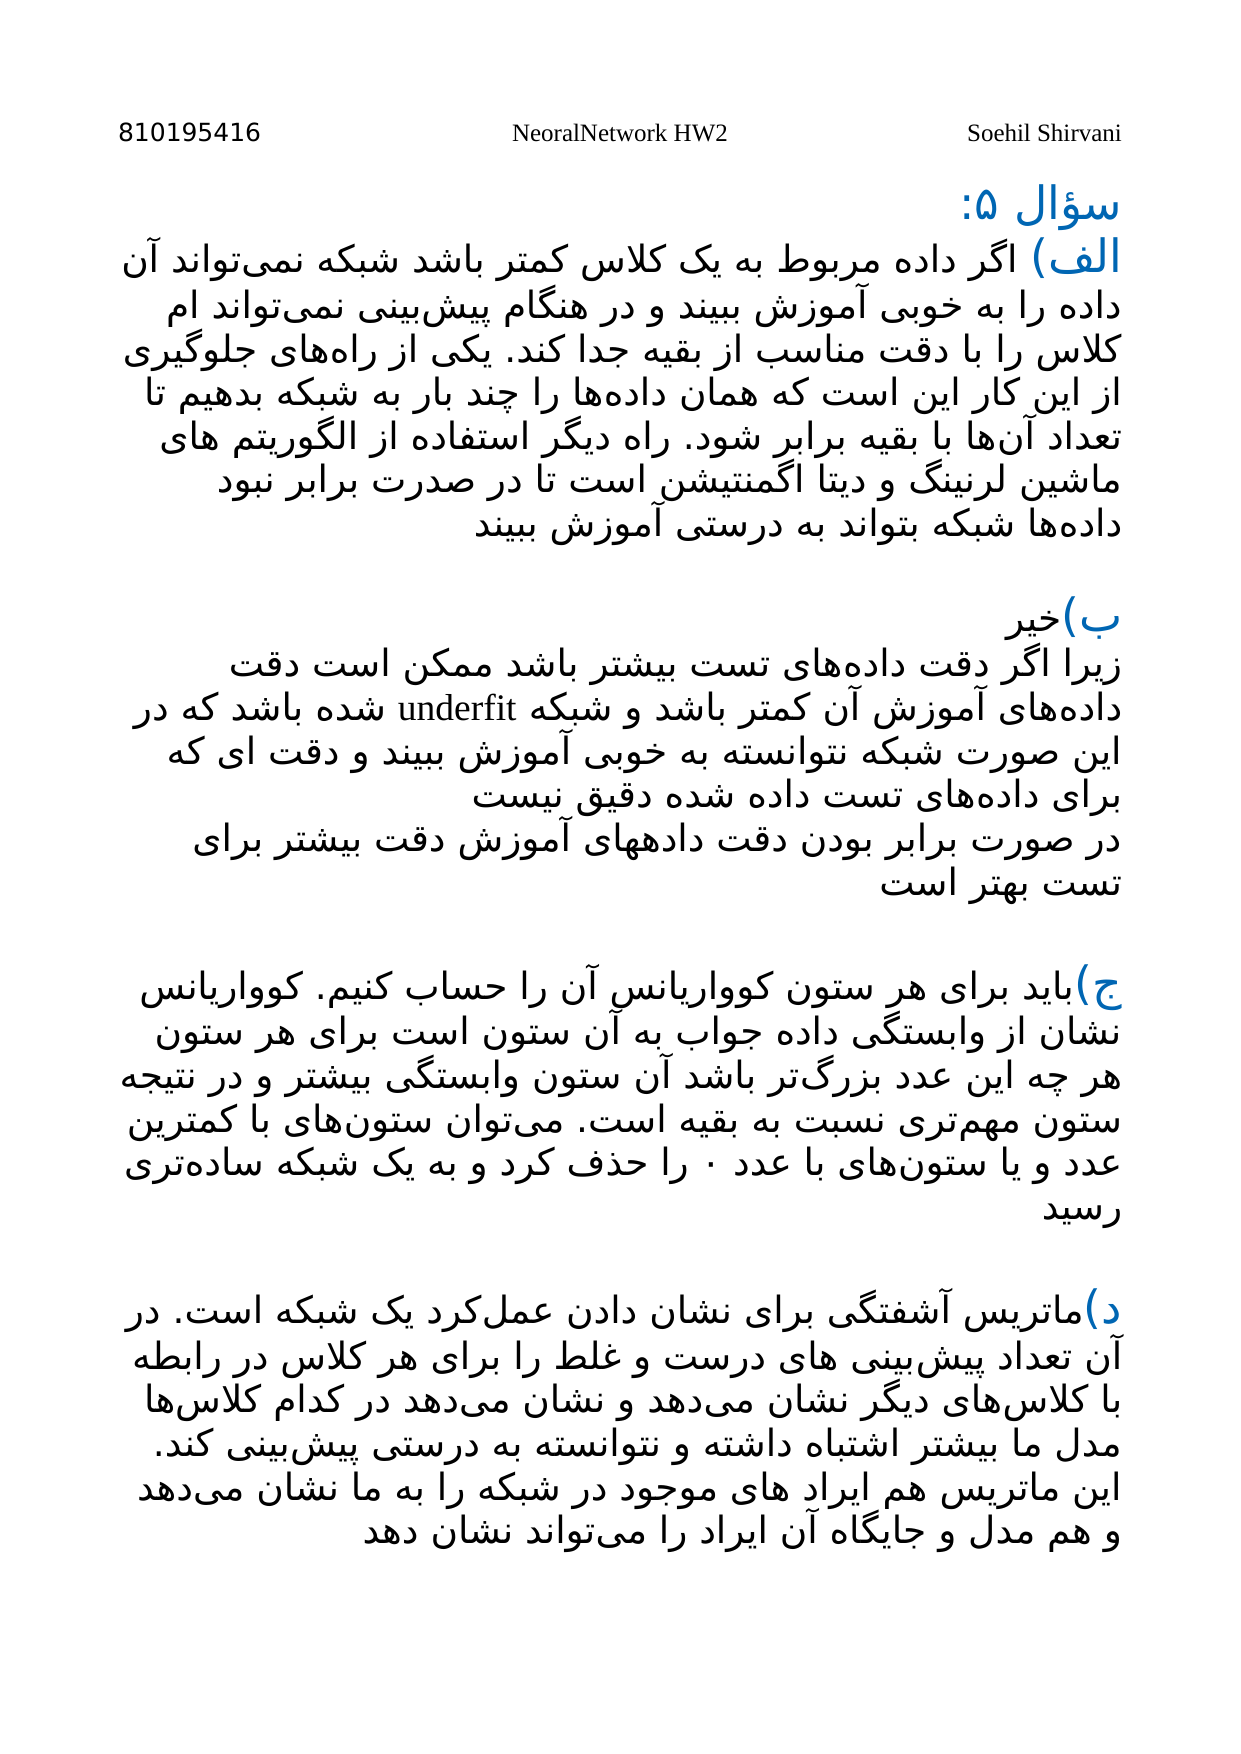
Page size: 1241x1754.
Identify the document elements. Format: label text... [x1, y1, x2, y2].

text سؤال ۵: [118, 177, 1122, 230]
text زیرا اگر دقت داده‌های تست بیشتر باشد ممکن است دقت داده‌های آموزش آن کمتر باشد و شبکه underfit شده باشد که در این صورت شبکه نتوانسته به خوبی آموزش ببیند و دقت ای که برای داده‌های تست داده شده دقیق نیست [118, 642, 1122, 817]
text د)ماتریس آشفتگی برای نشان دادن عمل‌کرد یک شبکه است. در آن تعداد پیش‌بینی های درست و غلط را برای هر کلاس در رابطه با کلاس‌های دیگر نشان می‌دهد و نشان می‌دهد در کدام کلاس‌ها مدل ما بیشتر اشتباه داشته و نتوانسته به درستی پیش‌بینی کند. این ماتریس هم ایراد های موجود در شبکه را به ما نشان می‌دهد و هم مدل و جایگاه آن ایراد را می‌تواند نشان دهد [118, 1281, 1122, 1552]
text در صورت برابر بودن دقت دادههای آموزش دقت بیشتر برای تست بهتر است [118, 817, 1122, 904]
text الف) اگر داده مربوط به یک کلاس کمتر باشد شبکه نمی‌تواند آن داده را به خوبی آموزش ببیند و در هنگام پیش‌بینی نمی‌تواند ام کلاس را با دقت مناسب از بقیه جدا کند. یکی از راه‌های جلوگیری از این کار این است که همان داده‌ها را چند بار به شبکه بدهیم تا تعداد آن‌ها با بقیه برابر شود. راه دیگر استفاده از الگوریتم های ماشین لرنینگ و دیتا اگمنتیشن است تا در صدرت برابر نبود داده‌ها شبکه بتواند به درستی آموزش ببیند [118, 230, 1122, 545]
text ب)خیر [118, 588, 1122, 642]
text ج)باید برای هر ستون کوواریانس آن را حساب کنیم. کوواریانس نشان از وابستگی داده جواب به آن ستون است برای هر ستون هر چه این عدد بزرگ‌تر باشد آن ستون وابستگی بیشتر و در نتیجه ستون مهم‌تری نسبت به بقیه است. می‌توان ستون‌های با کمترین عدد و یا ستون‌های با عدد ۰ را حذف کرد و به یک شبکه ساده‌تری رسید [118, 957, 1122, 1228]
